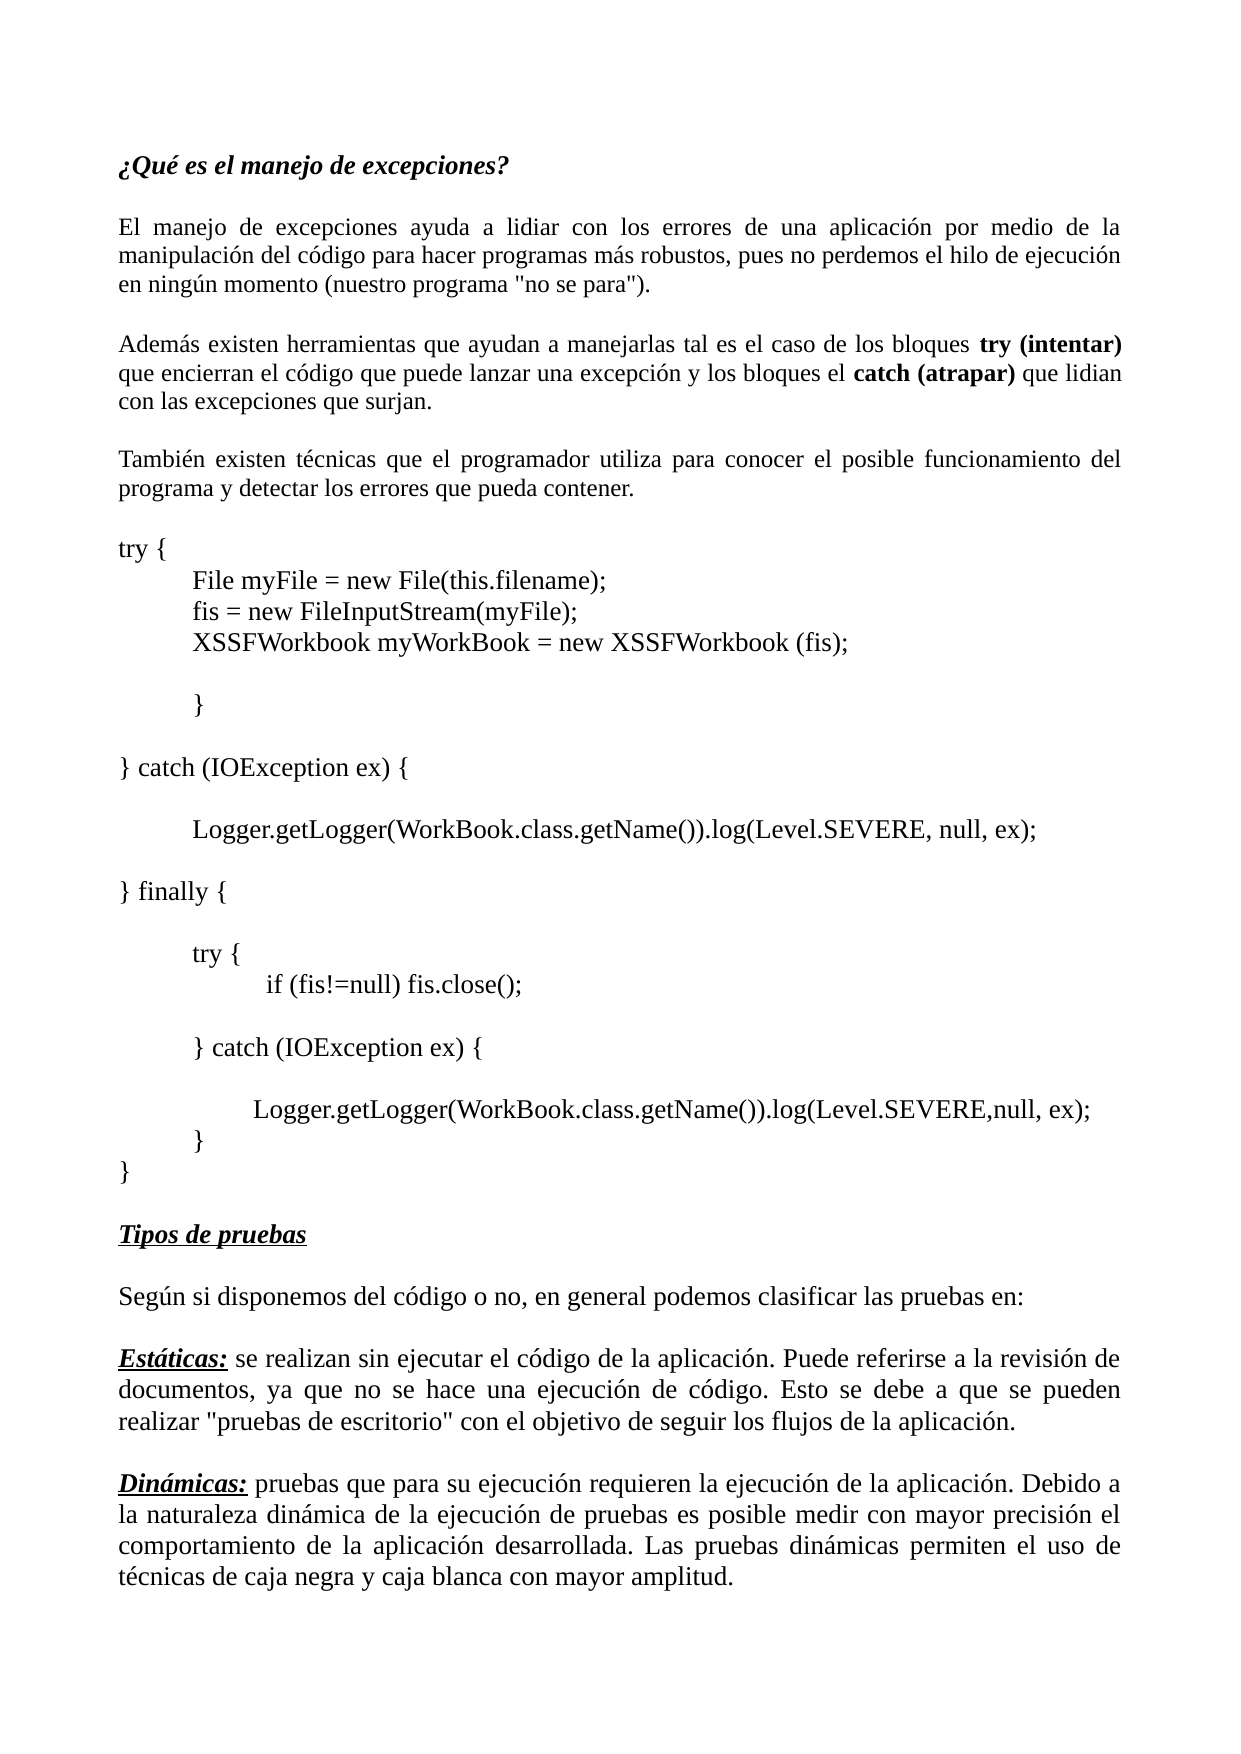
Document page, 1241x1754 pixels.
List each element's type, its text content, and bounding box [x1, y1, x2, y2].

text } catch (IOException ex) { [118, 1031, 1122, 1062]
text } [118, 688, 1122, 719]
text Además existen herramientas que ayudan a manejarlas tal es el caso de los bloques try (intentar) que encierran el código que puede lanzar una excepción y los bloques el catch (atrapar) que lidian con las excepciones que surjan. [118, 329, 1122, 415]
text if (fis!=null) fis.close(); [118, 969, 1122, 1000]
text } [118, 1156, 1122, 1187]
text Estáticas: se realizan sin ejecutar el código de la aplicación. Puede referirse a la revisión de documentos, ya que no se hace una ejecución de código. Esto se debe a que se pueden realizar "pruebas de escritorio" con el objetivo de seguir los flujos de la aplicación. [118, 1342, 1122, 1436]
text XSSFWorkbook myWorkBook = new XSSFWorkbook (fis); [118, 626, 1122, 657]
text } [118, 1124, 1122, 1156]
text Según si disponemos del código o no, en general podemos clasificar las pruebas en: [118, 1280, 1122, 1311]
text File myFile = new File(this.filename); [118, 564, 1122, 595]
text Logger.getLogger(WorkBook.class.getName()).log(Level.SEVERE, null, ex); [118, 813, 1122, 844]
text fis = new FileInputStream(myFile); [118, 595, 1122, 626]
text ¿Qué es el manejo de excepciones? [118, 149, 1122, 180]
text try { [118, 533, 1122, 564]
text } catch (IOException ex) { [118, 751, 1122, 782]
text Logger.getLogger(WorkBook.class.getName()).log(Level.SEVERE,null, ex); [118, 1093, 1122, 1124]
text Tipos de pruebas [118, 1218, 1122, 1249]
text try { [118, 937, 1122, 969]
text } finally { [118, 875, 1122, 906]
text Dinámicas: pruebas que para su ejecución requieren la ejecución de la aplicación. Debido a la naturaleza dinámica de la ejecución de pruebas es posible medir con mayor precisión el comportamiento de la aplicación desarrollada. Las pruebas dinámicas permiten el uso de técnicas de caja negra y caja blanca con mayor amplitud. [118, 1467, 1122, 1592]
text El manejo de excepciones ayuda a lidiar con los errores de una aplicación por medio de la manipulación del código para hacer programas más robustos, pues no perdemos el hilo de ejecución en ningún momento (nuestro programa "no se para"). [118, 212, 1122, 298]
text También existen técnicas que el programador utiliza para conocer el posible funcionamiento del programa y detectar los errores que pueda contener. [118, 444, 1122, 501]
